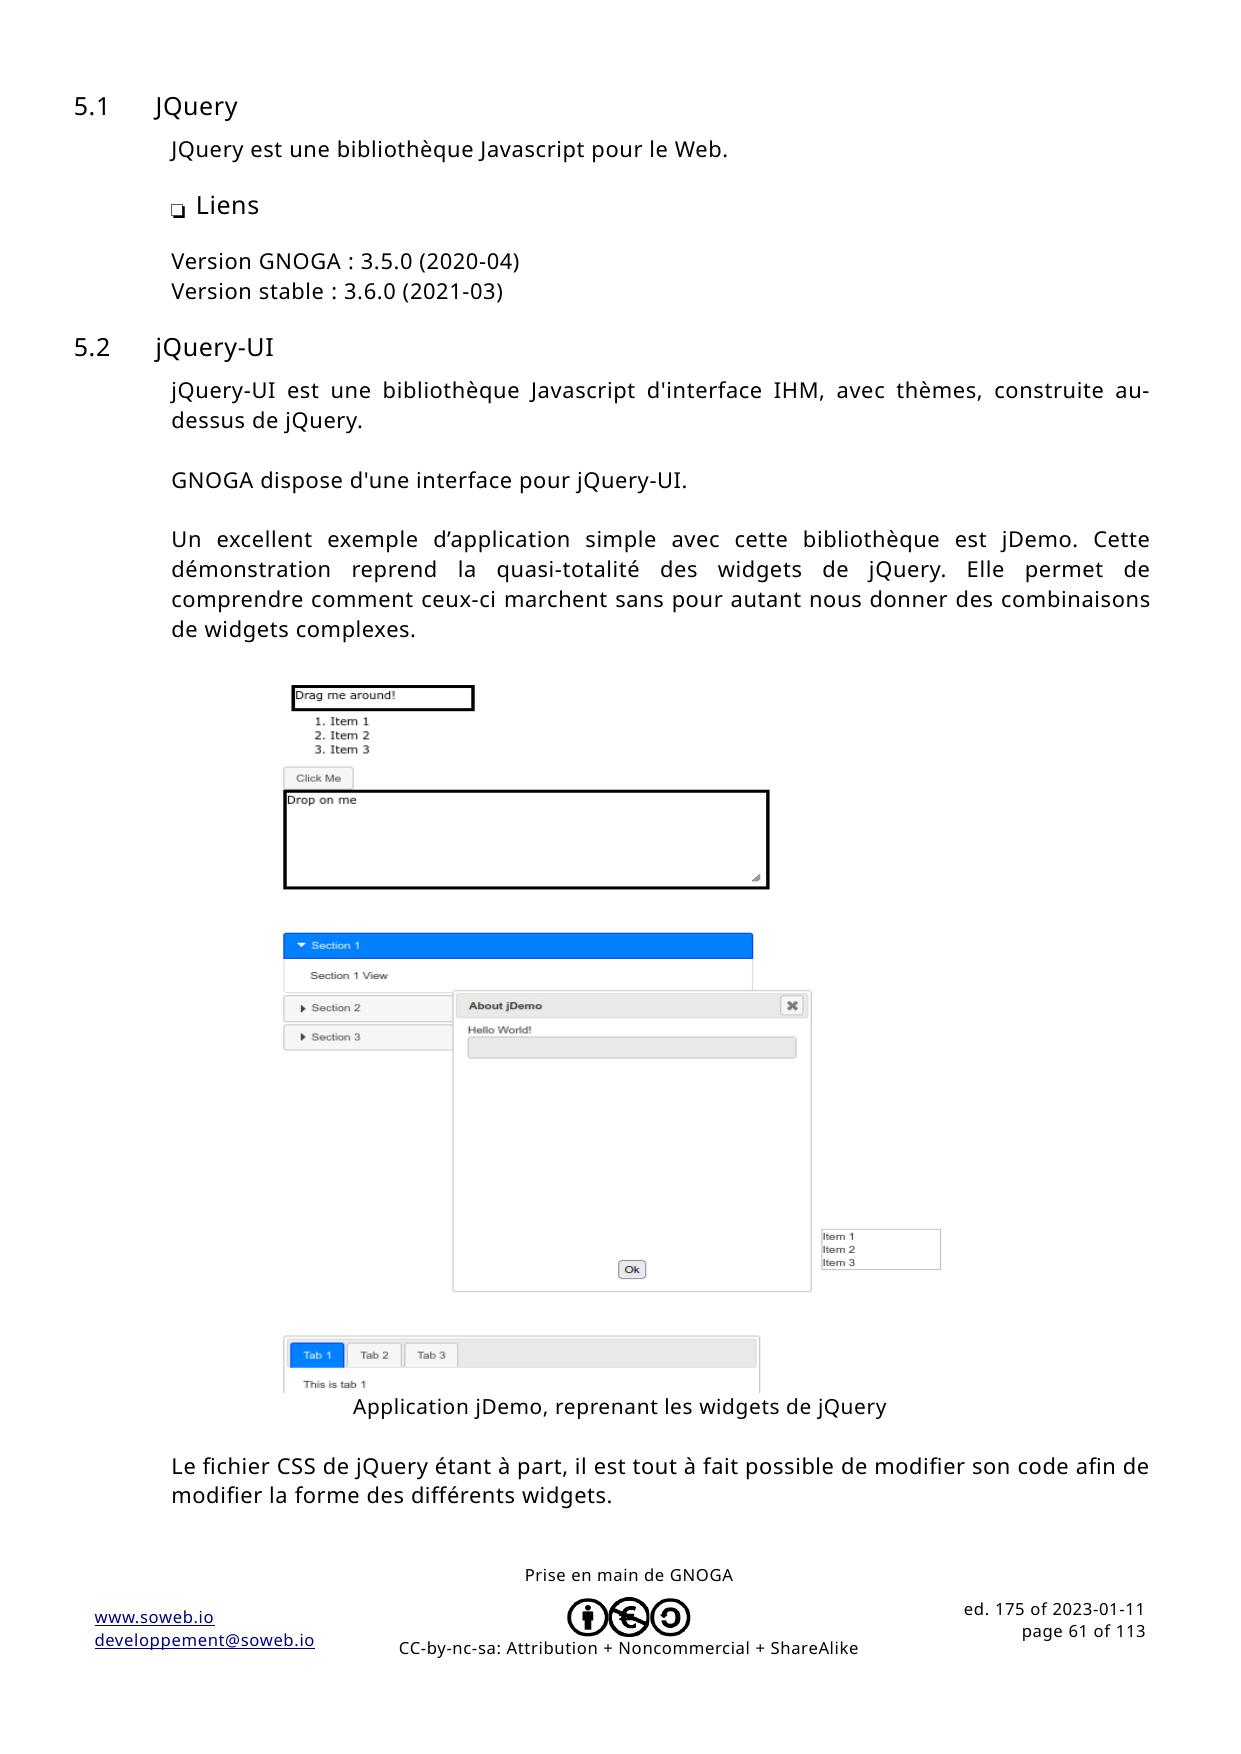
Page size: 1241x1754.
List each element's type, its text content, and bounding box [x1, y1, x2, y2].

text Version stable : 3.6.0 (2021-03) [171, 276, 1152, 306]
text Un excellent exemple d’application simple avec cette bibliothèque est jDemo. Cette démonstration reprend la quasi-totalité des widgets de jQuery. Elle permet de comprendre comment ceux-ci marchent sans pour autant nous donner des combinaisons de widgets complexes. [171, 524, 1152, 643]
text Version GNOGA : 3.5.0 (2020-04) [171, 246, 1152, 276]
subtitle jQuery-UI [74, 329, 1152, 363]
picture [566, 1597, 691, 1637]
text Le fichier CSS de jQuery étant à part, il est tout à fait possible de modifier son code afin de modifier la forme des différents widgets. [171, 1451, 1152, 1510]
picture [281, 683, 959, 1393]
text jQuery-UI est une bibliothèque Javascript d'interface IHM, avec thèmes, construite au-dessus de jQuery. [171, 375, 1152, 435]
text GNOGA dispose d'une interface pour jQuery-UI. [171, 464, 1152, 494]
text JQuery est une bibliothèque Javascript pour le Web. [171, 134, 1152, 164]
subtitle JQuery [74, 88, 1152, 123]
text Application jDemo, reprenant les widgets de jQuery [88, 673, 1152, 1421]
subtitle Liens [171, 188, 1152, 234]
